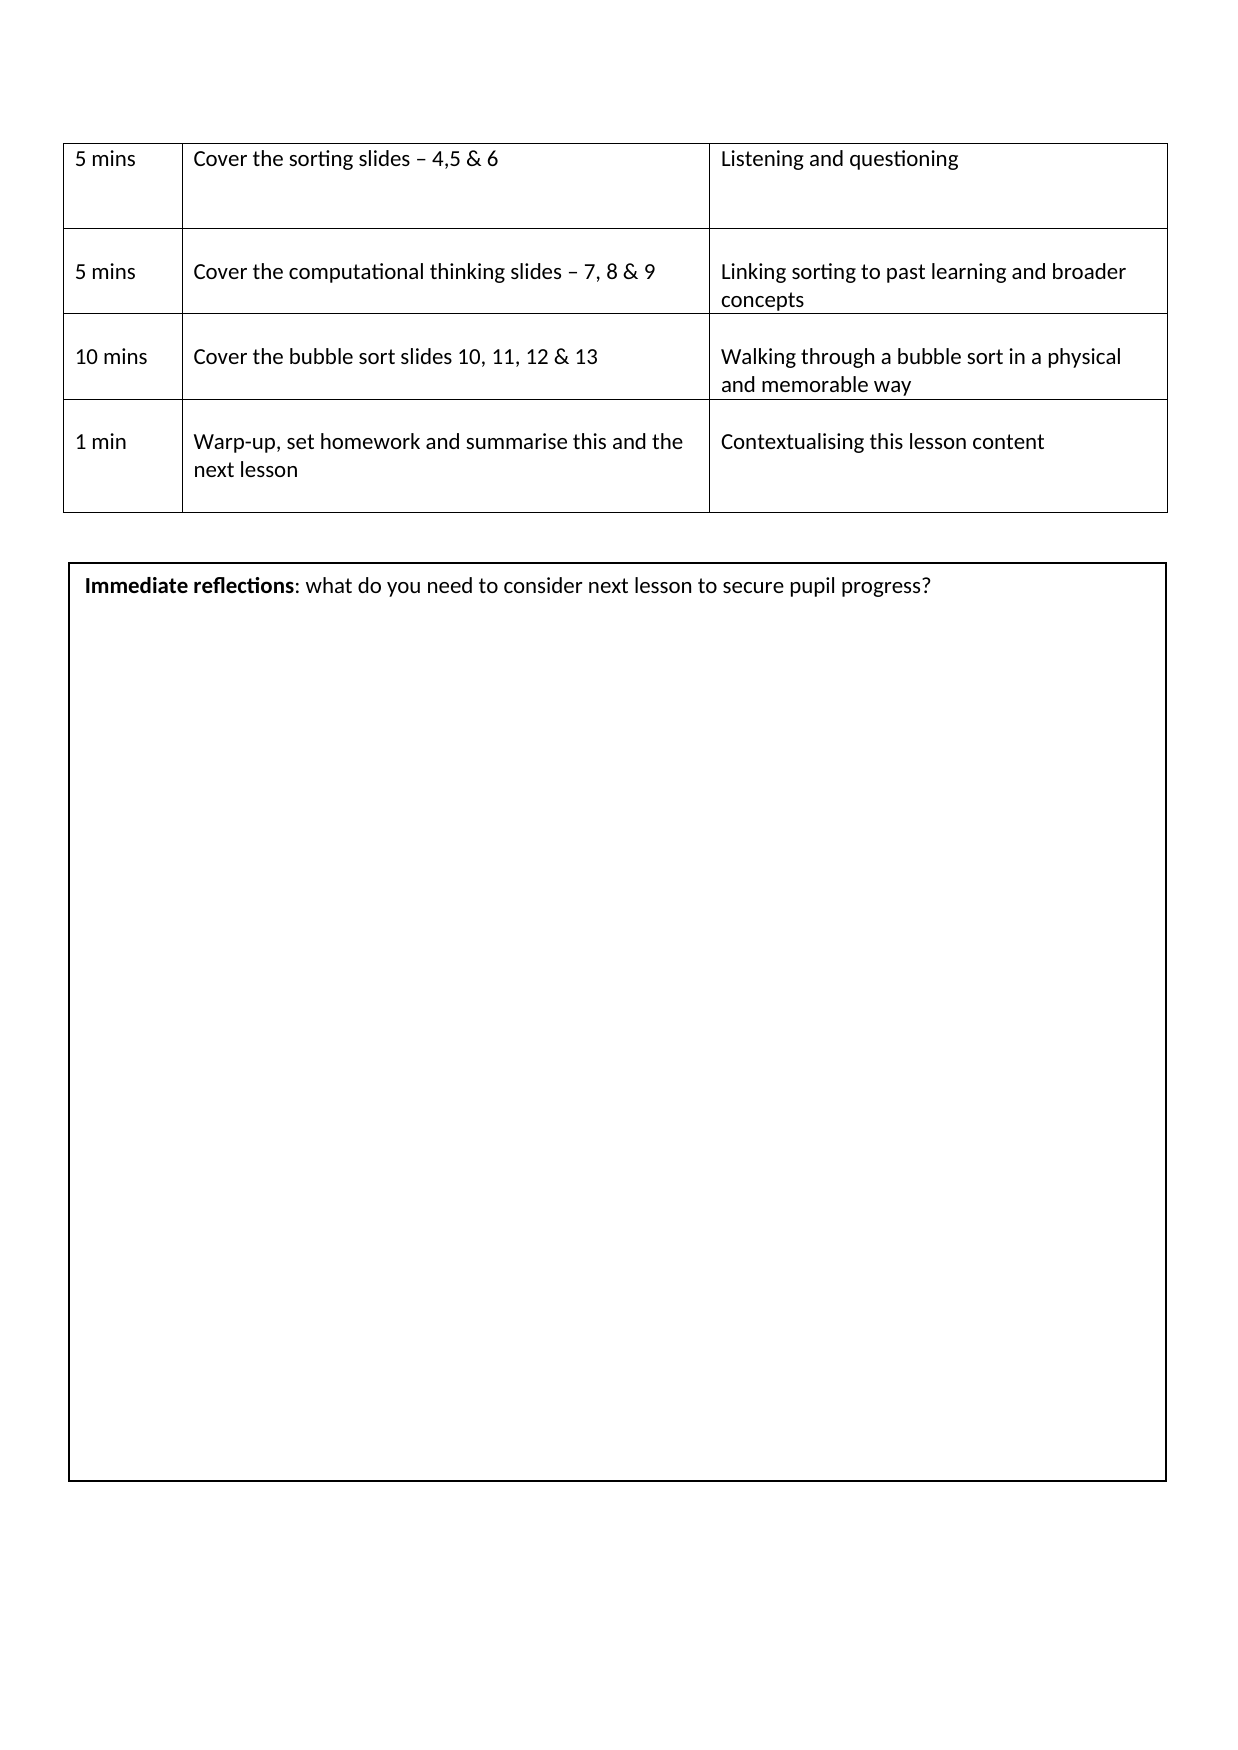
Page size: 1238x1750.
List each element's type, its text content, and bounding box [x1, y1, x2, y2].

table_cell Cover the bubble sort slides 10, 11, 12 & 13 [183, 314, 709, 398]
table_cell 5 mins [64, 144, 182, 228]
table_cell Listening and questioning [710, 144, 1167, 228]
table_cell Walking through a bubble sort in a physical and memorable way [710, 314, 1167, 398]
table_cell 1 min [64, 400, 182, 512]
table_cell 5 mins [64, 229, 182, 313]
table_cell Cover the sorting slides – 4,5 & 6 [183, 144, 709, 228]
table_cell Contextualising this lesson content [710, 400, 1167, 512]
table_cell Warp-up, set homework and summarise this and the next lesson [183, 400, 709, 512]
table_cell Cover the computational thinking slides – 7, 8 & 9 [183, 229, 709, 313]
table_cell 10 mins [64, 314, 182, 398]
table_cell Linking sorting to past learning and broader concepts [710, 229, 1167, 313]
text Immediate reflections: what do you need to consider next lesson to secure pupil progress? [84, 571, 1150, 599]
